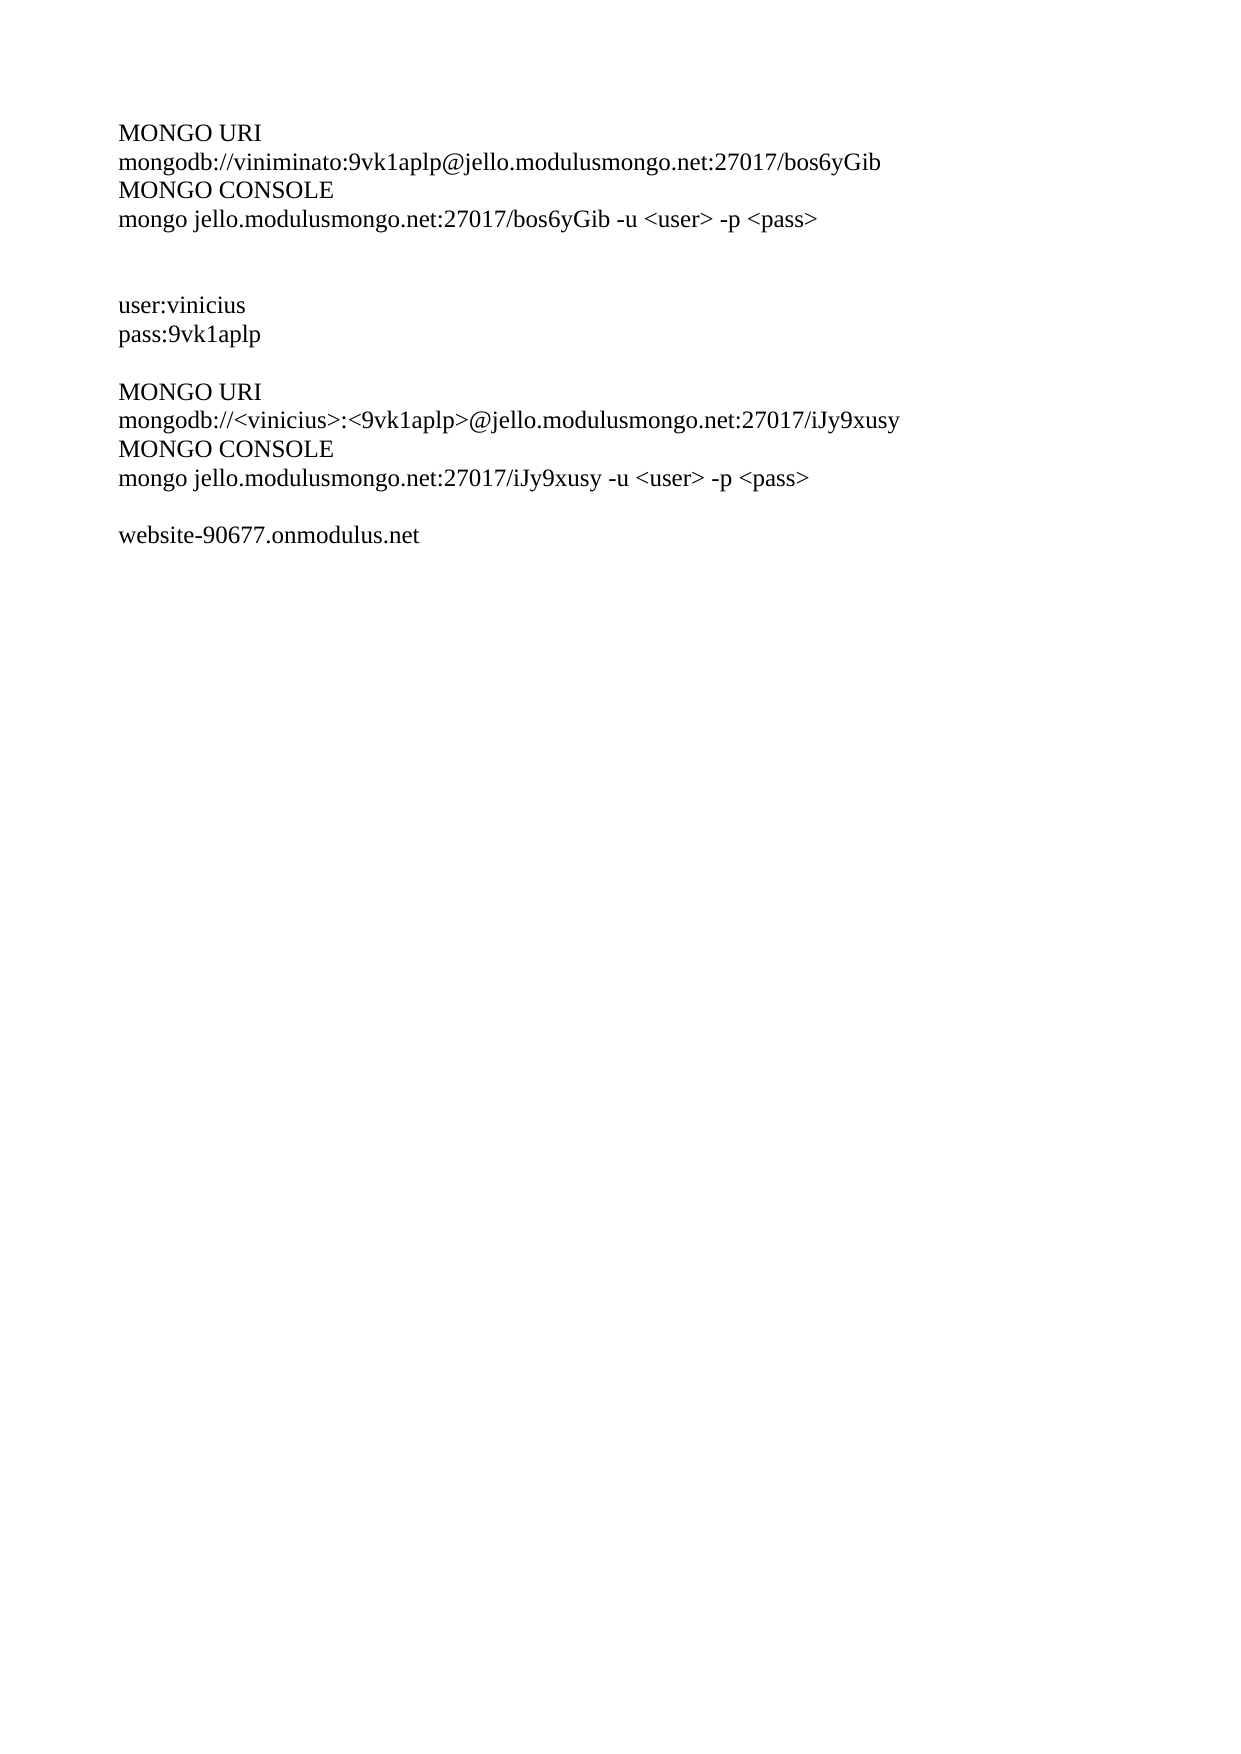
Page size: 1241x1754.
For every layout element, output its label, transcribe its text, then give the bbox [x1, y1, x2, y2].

text MONGO CONSOLE [118, 434, 1122, 463]
text website-90677.onmodulus.net [118, 521, 1122, 549]
text mongodb://viniminato:9vk1aplp@jello.modulusmongo.net:27017/bos6yGib [118, 147, 1122, 176]
text mongo jello.modulusmongo.net:27017/bos6yGib -u <user> -p <pass> [118, 204, 1122, 233]
text pass:9vk1aplp [118, 319, 1122, 348]
text user:vinicius [118, 291, 1122, 319]
text MONGO CONSOLE [118, 176, 1122, 204]
text MONGO URI [118, 118, 1122, 147]
text mongodb://<vinicius>:<9vk1aplp>@jello.modulusmongo.net:27017/iJy9xusy [118, 406, 1122, 434]
text mongo jello.modulusmongo.net:27017/iJy9xusy -u <user> -p <pass> [118, 463, 1122, 492]
text MONGO URI [118, 377, 1122, 406]
